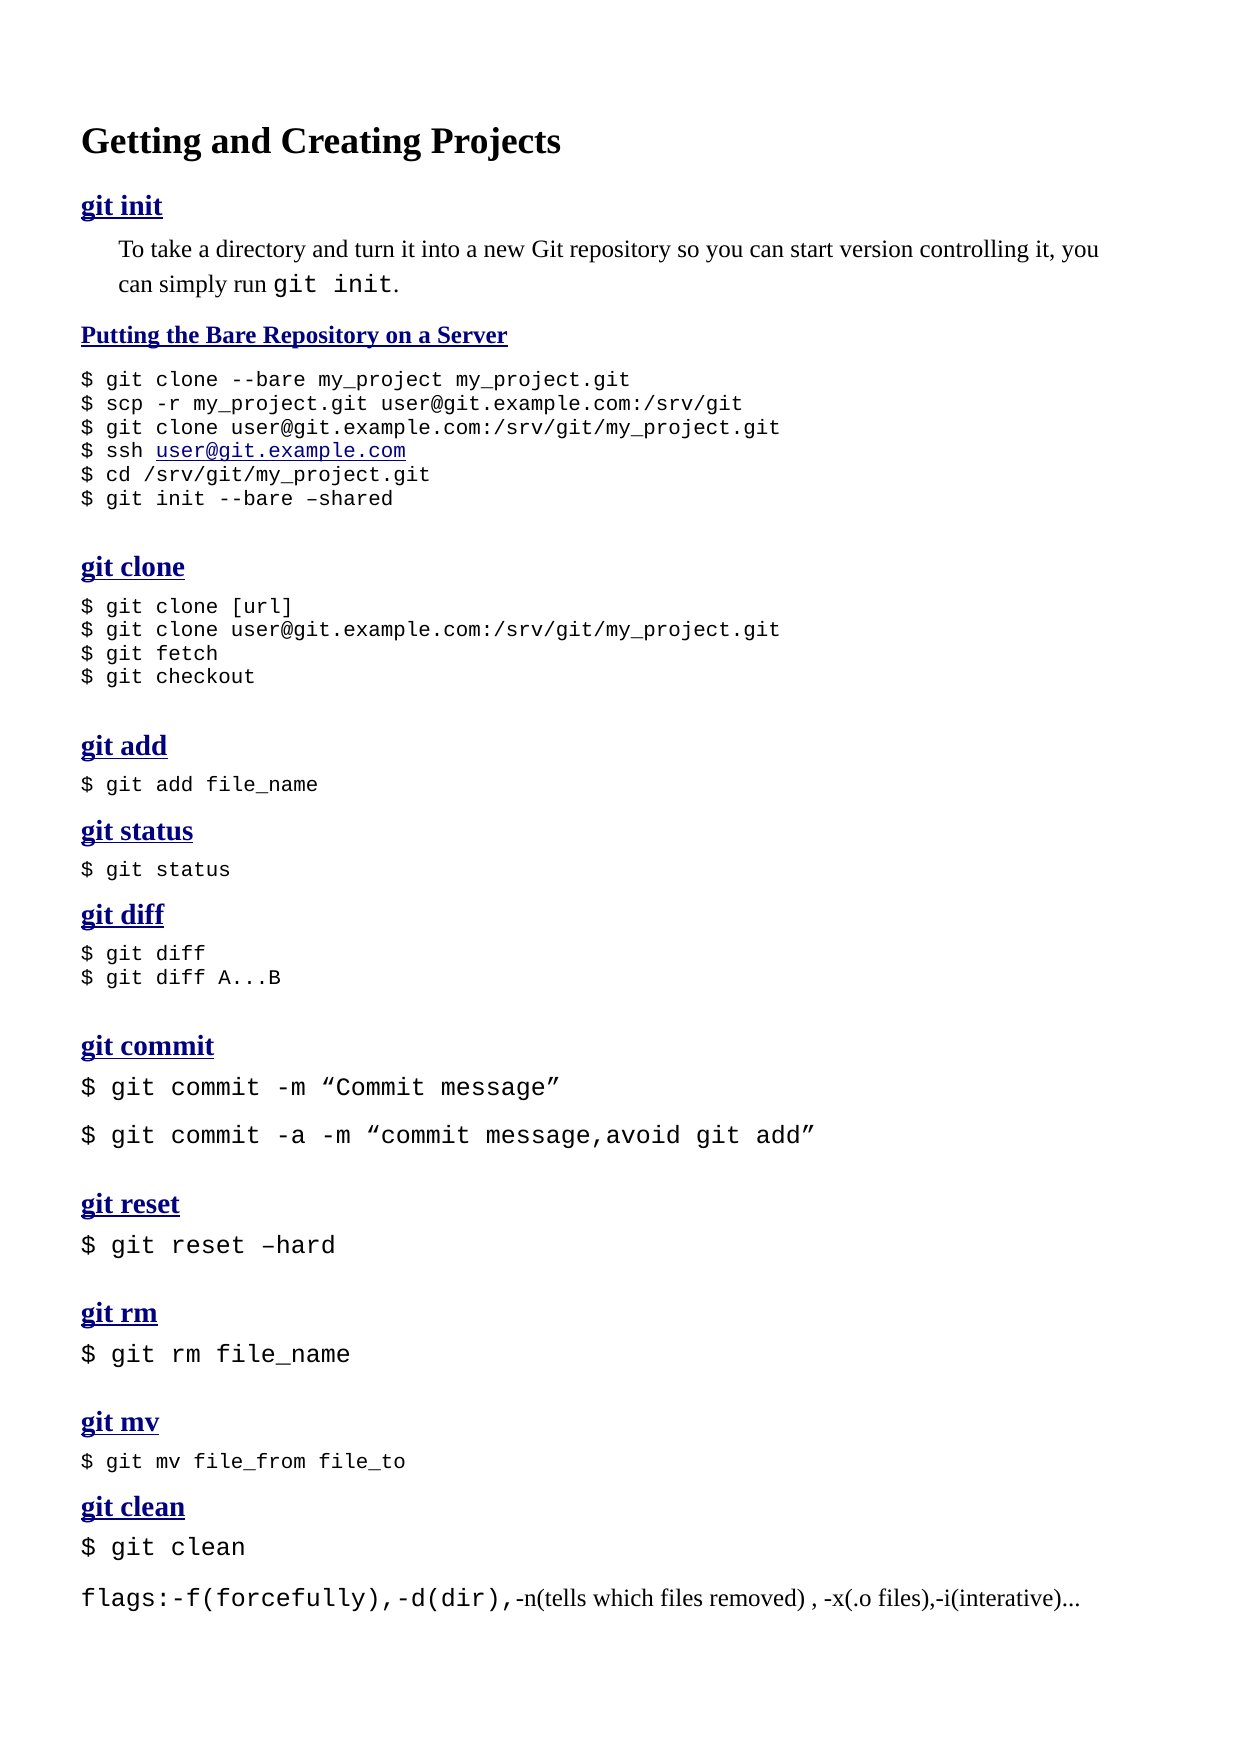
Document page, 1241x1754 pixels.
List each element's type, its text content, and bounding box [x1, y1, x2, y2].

text $ git checkout [81, 667, 1122, 690]
subtitle git mv [81, 1404, 1122, 1438]
text $ git diff A...B [81, 967, 1122, 990]
text $ cd /srv/git/my_project.git [81, 464, 1122, 488]
text $ git init --bare –shared [81, 488, 1122, 511]
text $ git rm file_name [81, 1341, 1122, 1370]
text $ git fetch [81, 643, 1122, 667]
text $ git reset –hard [81, 1232, 1122, 1261]
text To take a directory and turn it into a new Git repository so you can start version controlling it, you can simply run git init. [81, 234, 1122, 300]
text Putting the Bare Repository on a Server [81, 320, 1122, 349]
text $ ssh user@git.example.com [81, 440, 1122, 464]
subtitle Getting and Creating Projects [81, 118, 1122, 161]
subtitle git commit [81, 1028, 1122, 1062]
subtitle git init [81, 188, 1122, 222]
text $ git commit -a -m “commit message,avoid git add” [81, 1123, 1122, 1151]
text $ git diff [81, 943, 1122, 967]
subtitle git reset [81, 1186, 1122, 1220]
text $ git clone --bare my_project my_project.git [81, 369, 1122, 393]
text $ git mv file_from file_to [81, 1451, 1122, 1474]
text $ git status [81, 859, 1122, 882]
text $ scp -r my_project.git user@git.example.com:/srv/git [81, 393, 1122, 417]
subtitle git rm [81, 1295, 1122, 1329]
subtitle git diff [81, 897, 1122, 931]
text $ git clone [url] [81, 596, 1122, 619]
subtitle git add [81, 728, 1122, 762]
text $ git add file_name [81, 774, 1122, 798]
text $ git clone user@git.example.com:/srv/git/my_project.git [81, 417, 1122, 440]
subtitle git status [81, 813, 1122, 846]
text $ git clone user@git.example.com:/srv/git/my_project.git [81, 619, 1122, 643]
text flags:-f(forcefully),-d(dir),-n(tells which files removed) , -x(.o files),-i(interative)... [81, 1583, 1122, 1614]
subtitle git clone [81, 549, 1122, 583]
text $ git clean [81, 1535, 1122, 1563]
text $ git commit -m “Commit message” [81, 1074, 1122, 1103]
subtitle git clean [81, 1489, 1122, 1522]
